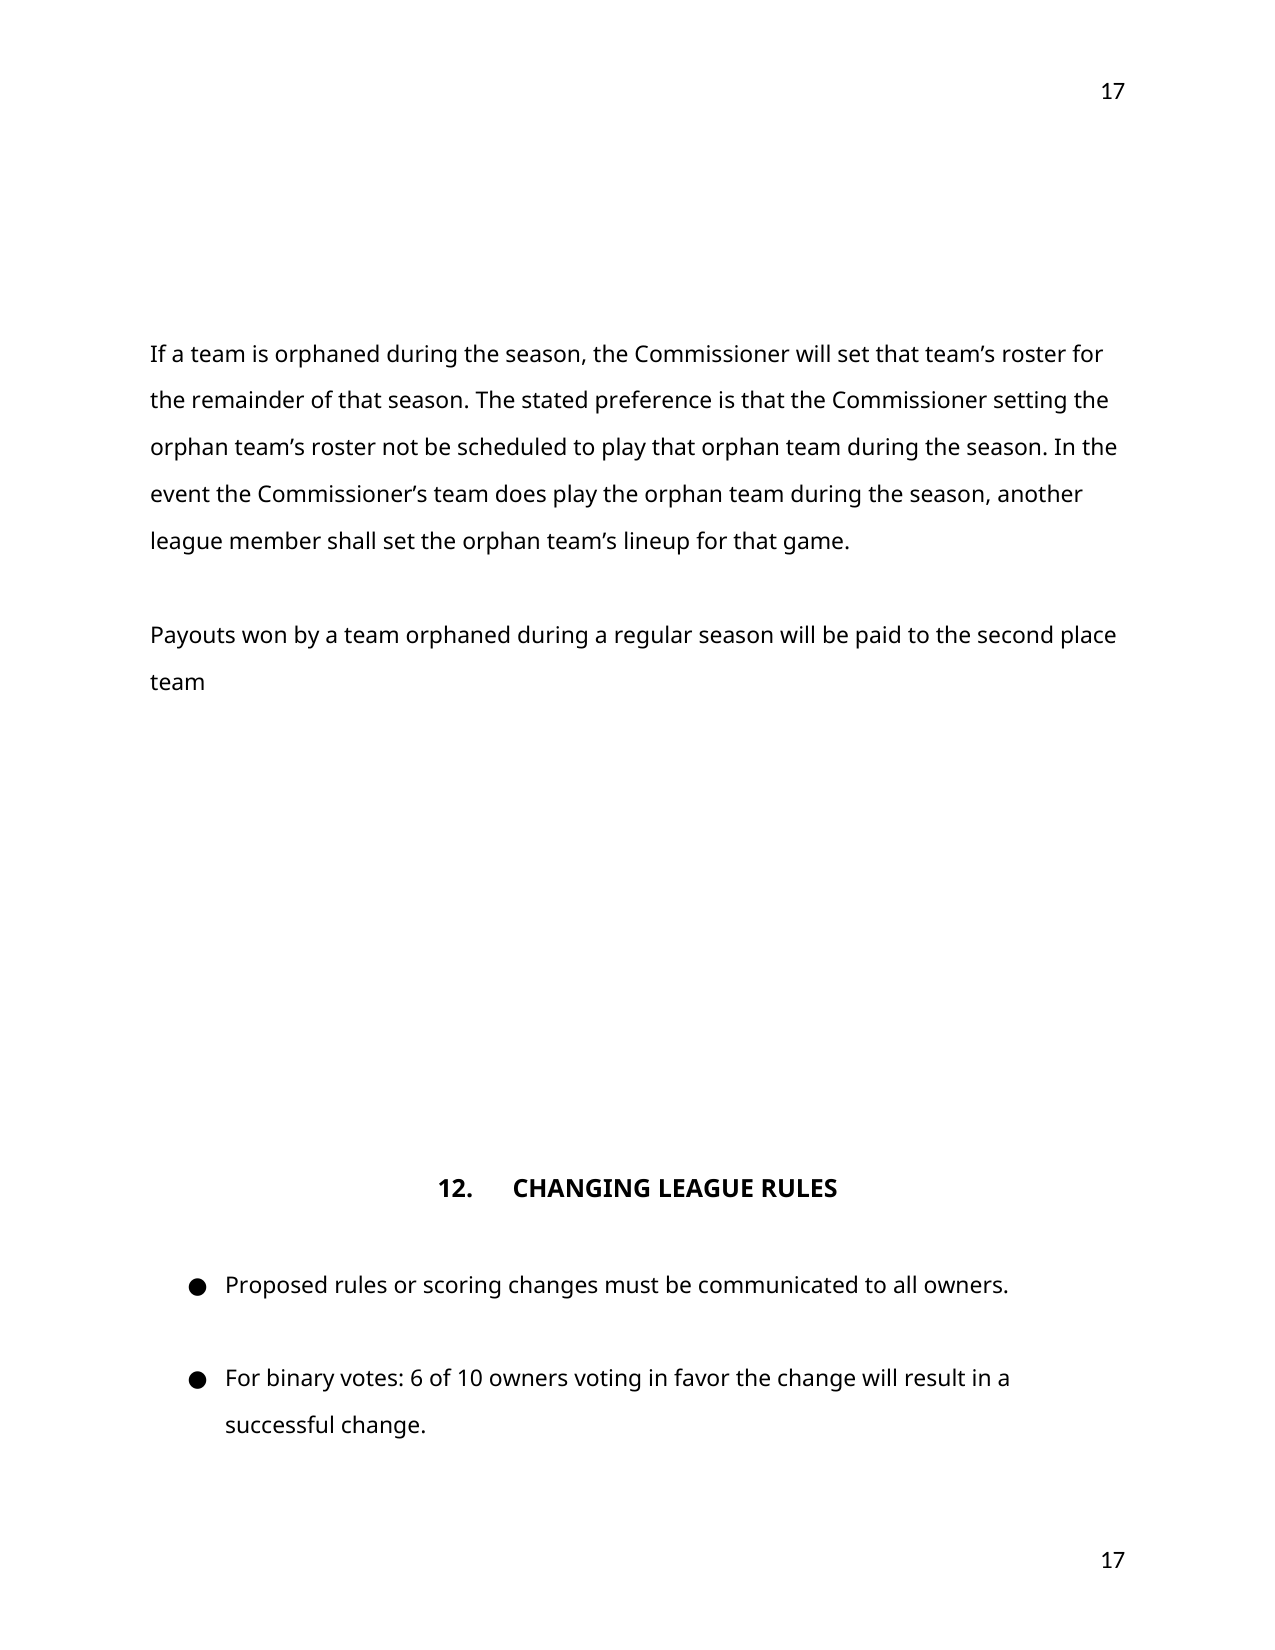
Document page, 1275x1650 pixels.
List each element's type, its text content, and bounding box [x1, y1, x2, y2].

list For binary votes: 6 of 10 owners voting in favor the change will result in a successful change. [187, 1362, 1125, 1440]
text If a team is orphaned during the season, the Commissioner will set that team’s roster for the remainder of that season. The stated preference is that the Commissioner setting the orphan team’s roster not be scheduled to play that orphan team during the season. In the event the Commissioner’s team does play the orphan team during the season, another league member shall set the orphan team’s lineup for that game. [150, 337, 1125, 556]
list Proposed rules or scoring changes must be communicated to all owners. [187, 1268, 1125, 1300]
text 12. CHANGING LEAGUE RULES [150, 1171, 1125, 1205]
text Payouts won by a team orphaned during a regular season will be paid to the second place team [150, 619, 1125, 697]
